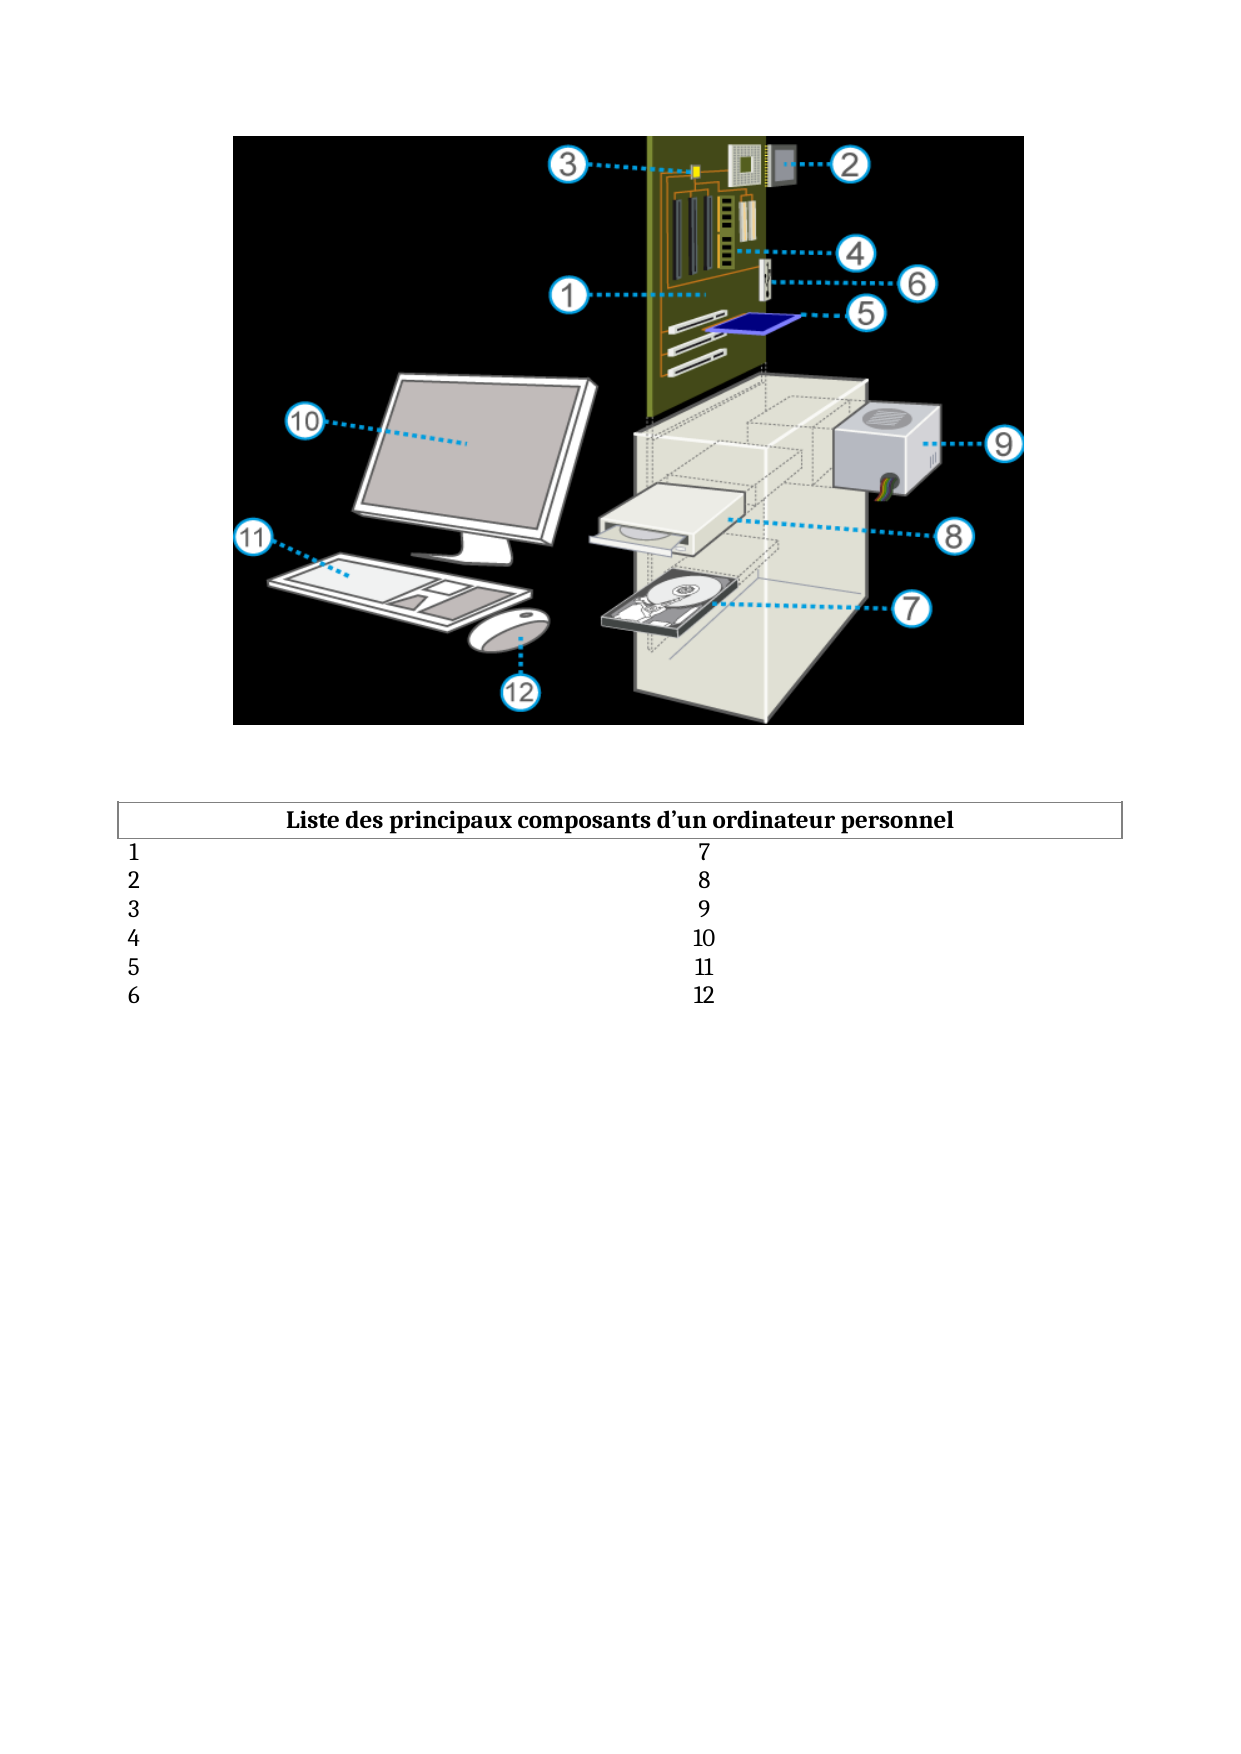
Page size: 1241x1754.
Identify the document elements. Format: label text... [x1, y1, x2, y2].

table_cell 11 [680, 953, 728, 981]
table_cell 10 [680, 924, 728, 953]
picture [236, 521, 271, 553]
table_cell [149, 953, 680, 981]
table_cell 3 [118, 895, 149, 924]
table_cell 1 [118, 839, 149, 866]
table_cell [728, 981, 1122, 1010]
table_cell 2 [118, 866, 149, 895]
table_cell 9 [680, 895, 728, 924]
table_cell 4 [118, 924, 149, 953]
table_cell [728, 953, 1122, 981]
table_cell [149, 866, 680, 895]
picture [233, 136, 1024, 725]
table_cell [728, 924, 1122, 953]
table_cell [149, 924, 680, 953]
table_cell 7 [680, 839, 728, 866]
table_cell [149, 895, 680, 924]
table_cell [728, 839, 1122, 866]
table_cell 8 [680, 866, 728, 895]
table_cell [149, 839, 680, 866]
table_cell 5 [118, 953, 149, 981]
table_cell 12 [680, 981, 728, 1010]
picture [987, 428, 1022, 460]
table_cell [149, 981, 680, 1010]
table_header Liste des principaux composants d’un ordinateur personnel [119, 803, 1121, 838]
table_cell 6 [118, 981, 149, 1010]
table_cell [728, 866, 1122, 895]
table_cell [728, 895, 1122, 924]
